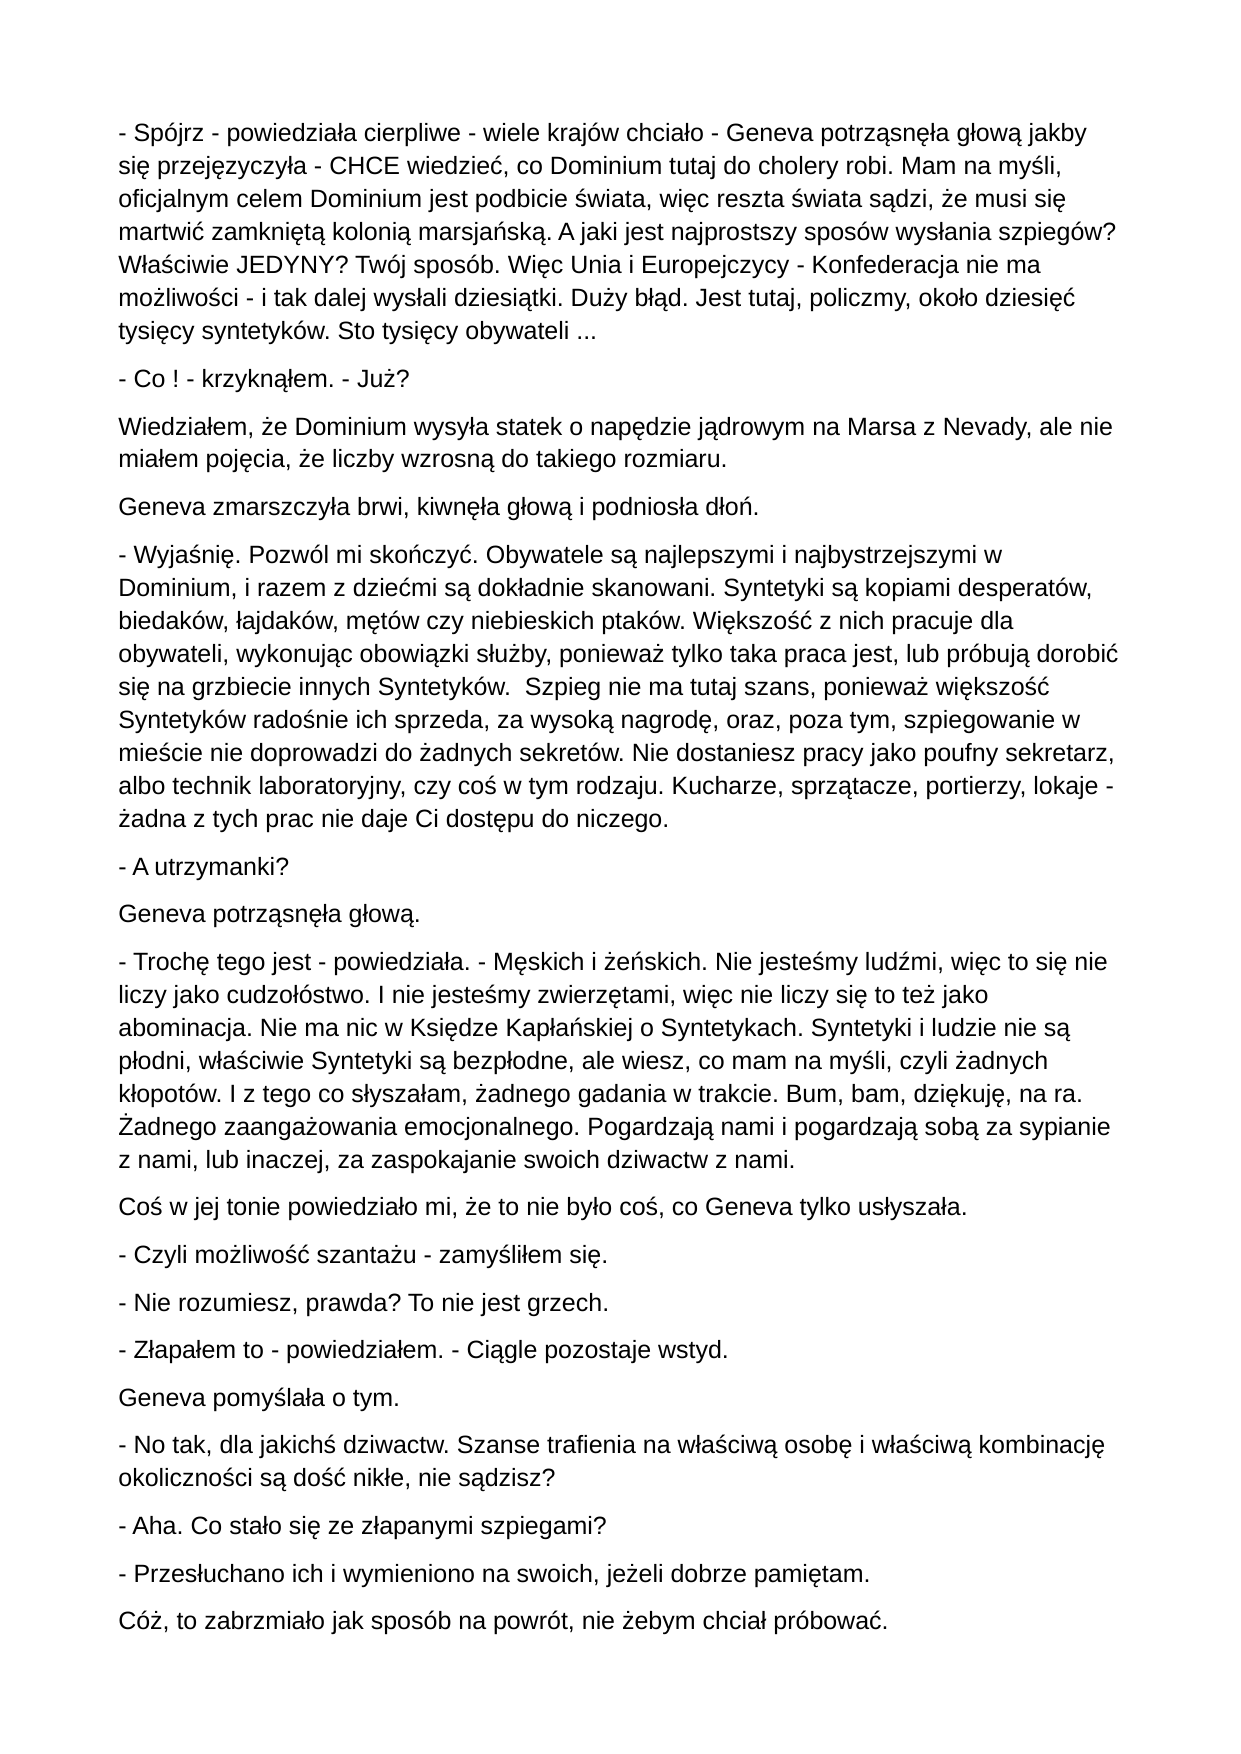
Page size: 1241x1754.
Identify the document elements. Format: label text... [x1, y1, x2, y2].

text - Przesłuchano ich i wymieniono na swoich, jeżeli dobrze pamiętam. [118, 1559, 1122, 1587]
text - Spójrz - powiedziała cierpliwe - wiele krajów chciało - Geneva potrząsnęła głową jakby się przejęzyczyła - CHCE wiedzieć, co Dominium tutaj do cholery robi. Mam na myśli, oficjalnym celem Dominium jest podbicie świata, więc reszta świata sądzi, że musi się martwić zamkniętą kolonią marsjańską. A jaki jest najprostszy sposów wysłania szpiegów? Właściwie JEDYNY? Twój sposób. Więc Unia i Europejczycy - Konfederacja nie ma możliwości - i tak dalej wysłali dziesiątki. Duży błąd. Jest tutaj, policzmy, około dziesięć tysięcy syntetyków. Sto tysięcy obywateli ... [118, 118, 1122, 345]
text - Aha. Co stało się ze złapanymi szpiegami? [118, 1511, 1122, 1540]
text Geneva potrząsnęła głową. [118, 899, 1122, 928]
text - A utrzymanki? [118, 851, 1122, 880]
text - Wyjaśnię. Pozwól mi skończyć. Obywatele są najlepszymi i najbystrzejszymi w Dominium, i razem z dziećmi są dokładnie skanowani. Syntetyki są kopiami desperatów, biedaków, łajdaków, mętów czy niebieskich ptaków. Większość z nich pracuje dla obywateli, wykonując obowiązki służby, ponieważ tylko taka praca jest, lub próbują dorobić się na grzbiecie innych Syntetyków. Szpieg nie ma tutaj szans, ponieważ większość Syntetyków radośnie ich sprzeda, za wysoką nagrodę, oraz, poza tym, szpiegowanie w mieście nie doprowadzi do żadnych sekretów. Nie dostaniesz pracy jako poufny sekretarz, albo technik laboratoryjny, czy coś w tym rodzaju. Kucharze, sprzątacze, portierzy, lokaje - żadna z tych prac nie daje Ci dostępu do niczego. [118, 540, 1122, 833]
text - Nie rozumiesz, prawda? To nie jest grzech. [118, 1288, 1122, 1316]
text - No tak, dla jakichś dziwactw. Szanse trafienia na właściwą osobę i właściwą kombinację okoliczności są dość nikłe, nie sądzisz? [118, 1430, 1122, 1492]
text Geneva zmarszczyła brwi, kiwnęła głową i podniosła dłoń. [118, 492, 1122, 521]
text Coś w jej tonie powiedziało mi, że to nie było coś, co Geneva tylko usłyszała. [118, 1192, 1122, 1221]
text Cóż, to zabrzmiało jak sposób na powrót, nie żebym chciał próbować. [118, 1606, 1122, 1635]
text - Co ! - krzyknąłem. - Już? [118, 364, 1122, 393]
text - Czyli możliwość szantażu - zamyśliłem się. [118, 1240, 1122, 1269]
text Geneva pomyślała o tym. [118, 1383, 1122, 1412]
text Wiedziałem, że Dominium wysyła statek o napędzie jądrowym na Marsa z Nevady, ale nie miałem pojęcia, że liczby wzrosną do takiego rozmiaru. [118, 411, 1122, 473]
text - Złapałem to - powiedziałem. - Ciągle pozostaje wstyd. [118, 1335, 1122, 1364]
text - Trochę tego jest - powiedziała. - Męskich i żeńskich. Nie jesteśmy ludźmi, więc to się nie liczy jako cudzołóstwo. I nie jesteśmy zwierzętami, więc nie liczy się to też jako abominacja. Nie ma nic w Księdze Kapłańskiej o Syntetykach. Syntetyki i ludzie nie są płodni, właściwie Syntetyki są bezpłodne, ale wiesz, co mam na myśli, czyli żadnych kłopotów. I z tego co słyszałam, żadnego gadania w trakcie. Bum, bam, dziękuję, na ra. Żadnego zaangażowania emocjonalnego. Pogardzają nami i pogardzają sobą za sypianie z nami, lub inaczej, za zaspokajanie swoich dziwactw z nami. [118, 947, 1122, 1173]
